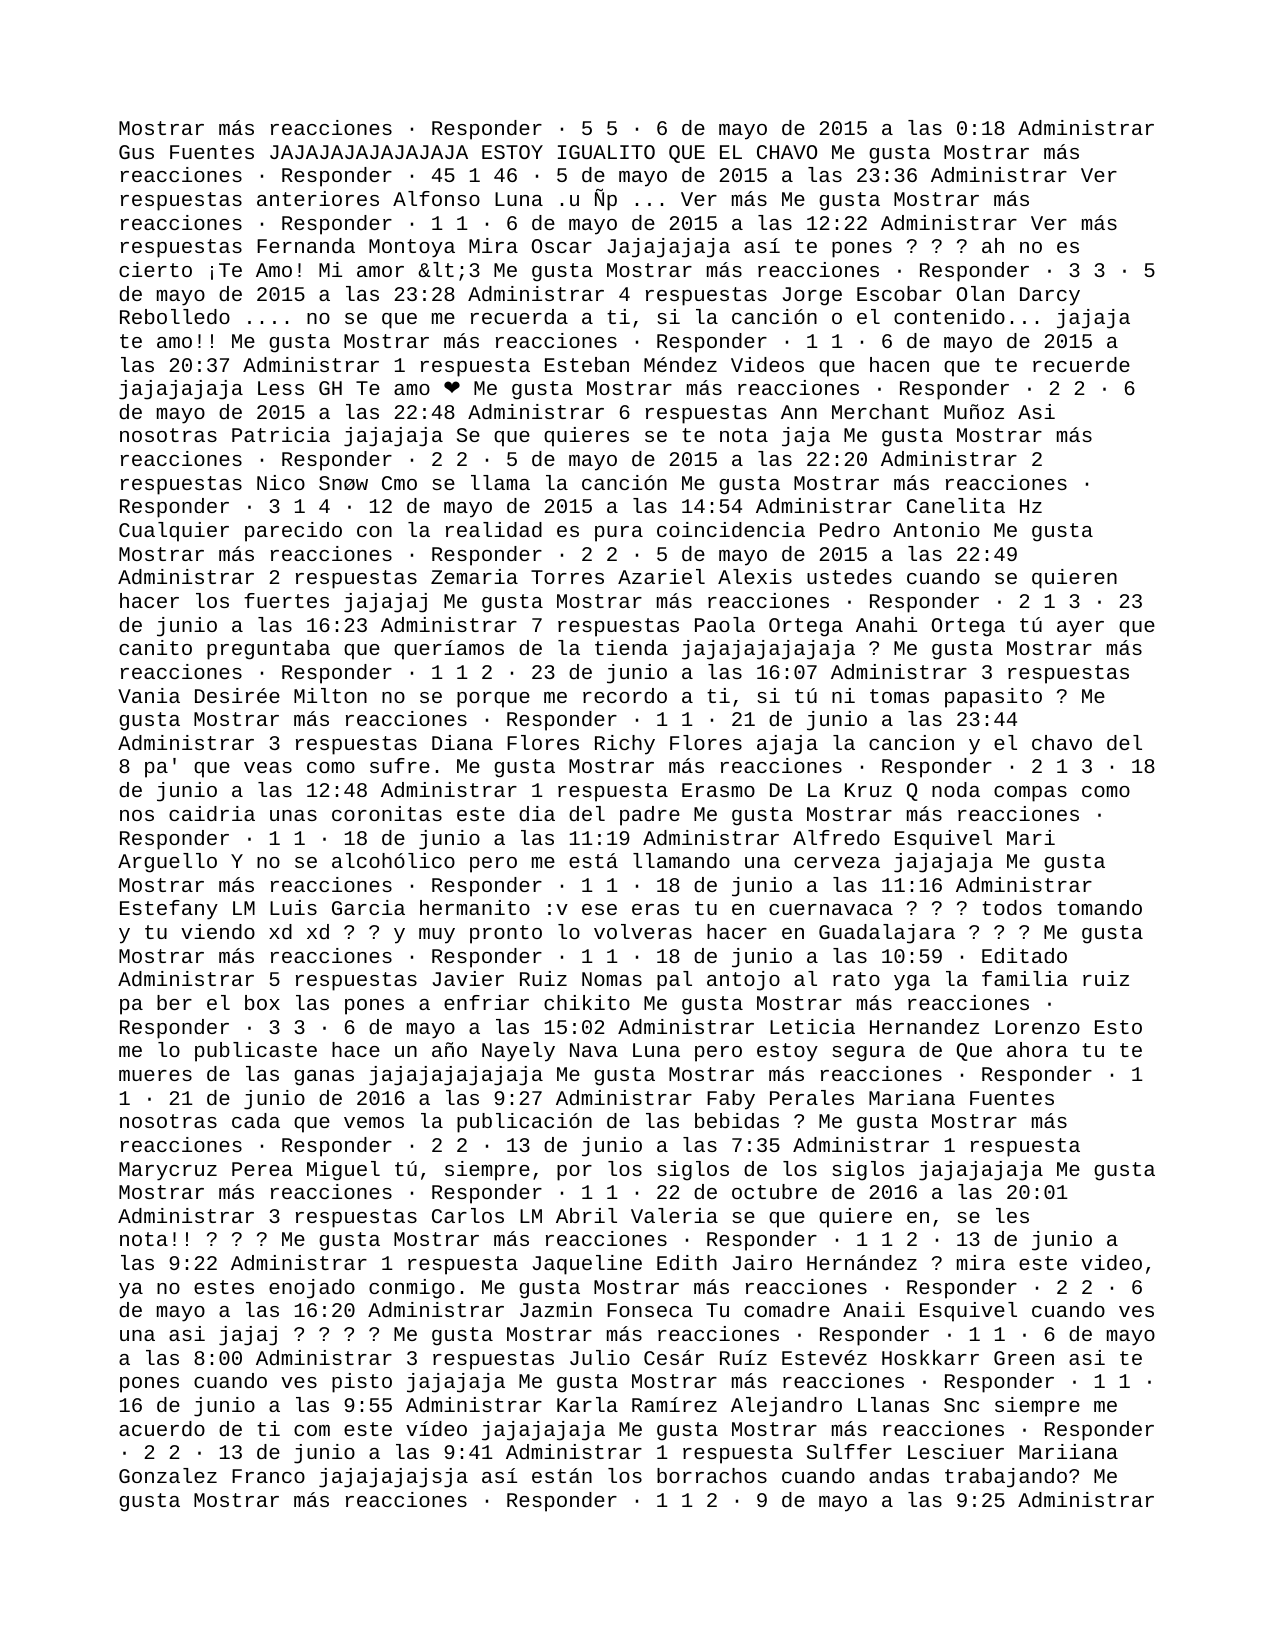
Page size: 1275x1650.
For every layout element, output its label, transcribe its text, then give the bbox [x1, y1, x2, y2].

text Mostrar más reacciones · Responder · 5 5 · 6 de mayo de 2015 a las 0:18 Administrar Gus Fuentes JAJAJAJAJAJAJAJA ESTOY IGUALITO QUE EL CHAVO Me gusta Mostrar más reacciones · Responder · 45 1 46 · 5 de mayo de 2015 a las 23:36 Administrar Ver respuestas anteriores Alfonso Luna .u Ñp ... Ver más Me gusta Mostrar más reacciones · Responder · 1 1 · 6 de mayo de 2015 a las 12:22 Administrar Ver más respuestas Fernanda Montoya Mira Oscar Jajajajaja así te pones ? ? ? ah no es cierto ¡Te Amo! Mi amor &lt;3 Me gusta Mostrar más reacciones · Responder · 3 3 · 5 de mayo de 2015 a las 23:28 Administrar 4 respuestas Jorge Escobar Olan Darcy Rebolledo .... no se que me recuerda a ti, si la canción o el contenido... jajaja te amo!! Me gusta Mostrar más reacciones · Responder · 1 1 · 6 de mayo de 2015 a las 20:37 Administrar 1 respuesta Esteban Méndez Videos que hacen que te recuerde jajajajaja Less GH Te amo ❤️ Me gusta Mostrar más reacciones · Responder · 2 2 · 6 de mayo de 2015 a las 22:48 Administrar 6 respuestas Ann Merchant Muñoz Asi nosotras Patricia jajajaja Se que quieres se te nota jaja Me gusta Mostrar más reacciones · Responder · 2 2 · 5 de mayo de 2015 a las 22:20 Administrar 2 respuestas Nico Snøw Cmo se llama la canción Me gusta Mostrar más reacciones · Responder · 3 1 4 · 12 de mayo de 2015 a las 14:54 Administrar Canelita Hz Cualquier parecido con la realidad es pura coincidencia Pedro Antonio Me gusta Mostrar más reacciones · Responder · 2 2 · 5 de mayo de 2015 a las 22:49 Administrar 2 respuestas Zemaria Torres Azariel Alexis ustedes cuando se quieren hacer los fuertes jajajaj Me gusta Mostrar más reacciones · Responder · 2 1 3 · 23 de junio a las 16:23 Administrar 7 respuestas Paola Ortega Anahi Ortega tú ayer que canito preguntaba que queríamos de la tienda jajajajajajaja ? Me gusta Mostrar más reacciones · Responder · 1 1 2 · 23 de junio a las 16:07 Administrar 3 respuestas Vania Desirée Milton no se porque me recordo a ti, si tú ni tomas papasito ? Me gusta Mostrar más reacciones · Responder · 1 1 · 21 de junio a las 23:44 Administrar 3 respuestas Diana Flores Richy Flores ajaja la cancion y el chavo del 8 pa' que veas como sufre. Me gusta Mostrar más reacciones · Responder · 2 1 3 · 18 de junio a las 12:48 Administrar 1 respuesta Erasmo De La Kruz Q noda compas como nos caidria unas coronitas este dia del padre Me gusta Mostrar más reacciones · Responder · 1 1 · 18 de junio a las 11:19 Administrar Alfredo Esquivel Mari Arguello Y no se alcohólico pero me está llamando una cerveza jajajaja Me gusta Mostrar más reacciones · Responder · 1 1 · 18 de junio a las 11:16 Administrar Estefany LM Luis Garcia hermanito :v ese eras tu en cuernavaca ? ? ? todos tomando y tu viendo xd xd ? ? y muy pronto lo volveras hacer en Guadalajara ? ? ? Me gusta Mostrar más reacciones · Responder · 1 1 · 18 de junio a las 10:59 · Editado Administrar 5 respuestas Javier Ruiz Nomas pal antojo al rato yga la familia ruiz pa ber el box las pones a enfriar chikito Me gusta Mostrar más reacciones · Responder · 3 3 · 6 de mayo a las 15:02 Administrar Leticia Hernandez Lorenzo Esto me lo publicaste hace un año Nayely Nava Luna pero estoy segura de Que ahora tu te mueres de las ganas jajajajajajaja Me gusta Mostrar más reacciones · Responder · 1 1 · 21 de junio de 2016 a las 9:27 Administrar Faby Perales Mariana Fuentes nosotras cada que vemos la publicación de las bebidas ? Me gusta Mostrar más reacciones · Responder · 2 2 · 13 de junio a las 7:35 Administrar 1 respuesta Marycruz Perea Miguel tú, siempre, por los siglos de los siglos jajajajaja Me gusta Mostrar más reacciones · Responder · 1 1 · 22 de octubre de 2016 a las 20:01 Administrar 3 respuestas Carlos LM Abril Valeria se que quiere en, se les nota!! ? ? ? Me gusta Mostrar más reacciones · Responder · 1 1 2 · 13 de junio a las 9:22 Administrar 1 respuesta Jaqueline Edith Jairo Hernández ? mira este video, ya no estes enojado conmigo. Me gusta Mostrar más reacciones · Responder · 2 2 · 6 de mayo a las 16:20 Administrar Jazmin Fonseca Tu comadre Anaii Esquivel cuando ves una asi jajaj ? ? ? ? Me gusta Mostrar más reacciones · Responder · 1 1 · 6 de mayo a las 8:00 Administrar 3 respuestas Julio Cesár Ruíz Estevéz Hoskkarr Green asi te pones cuando ves pisto jajajaja Me gusta Mostrar más reacciones · Responder · 1 1 · 16 de junio a las 9:55 Administrar Karla Ramírez Alejandro Llanas Snc siempre me acuerdo de ti com este vídeo jajajajaja Me gusta Mostrar más reacciones · Responder · 2 2 · 13 de junio a las 9:41 Administrar 1 respuesta Sulffer Lesciuer Mariiana Gonzalez Franco jajajajajsja así están los borrachos cuando andas trabajando? Me gusta Mostrar más reacciones · Responder · 1 1 2 · 9 de mayo a las 9:25 Administrar [118, 118, 1157, 1513]
